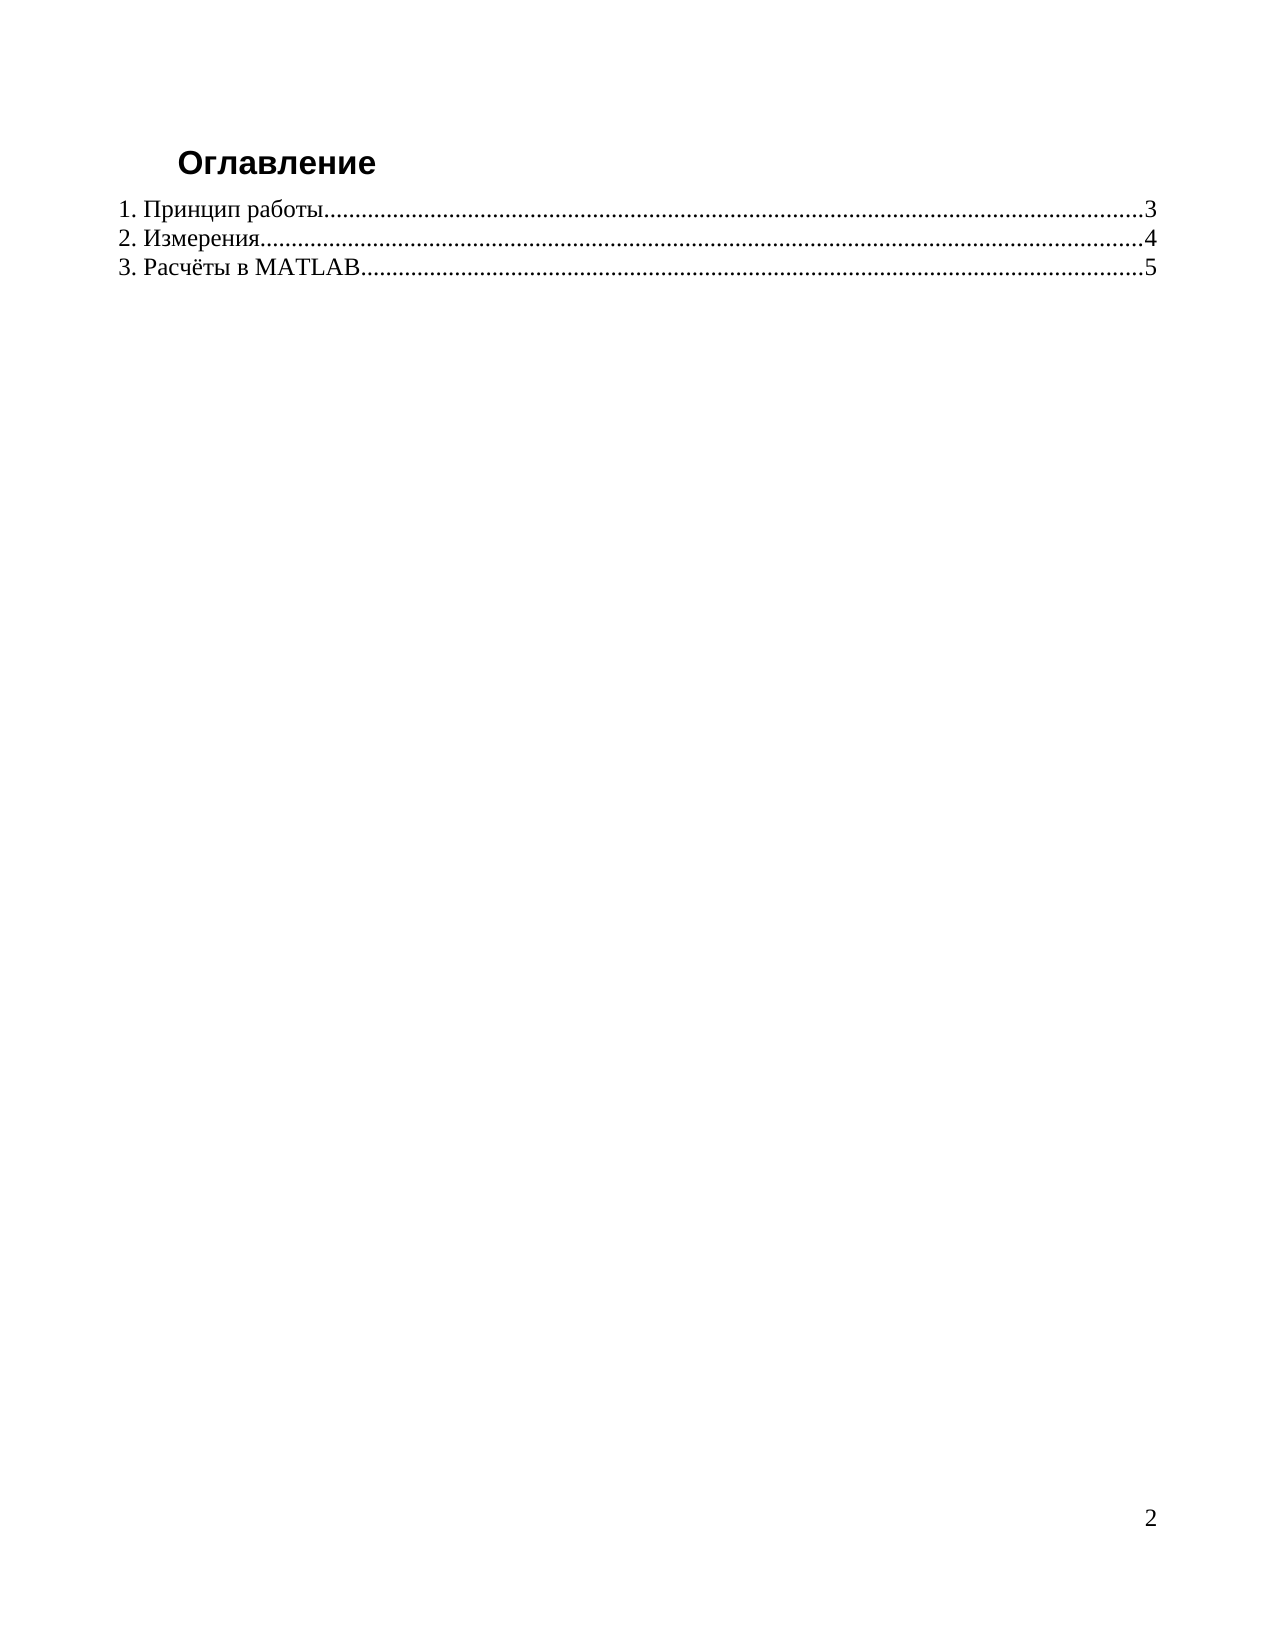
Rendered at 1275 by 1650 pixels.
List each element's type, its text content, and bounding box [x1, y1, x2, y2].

text 1. Принцип работы 3 [118, 194, 1157, 223]
subtitle Оглавление [177, 143, 1157, 182]
text 2. Измерения 4 [118, 223, 1157, 252]
text 3. Расчёты в MATLAB 5 [118, 252, 1157, 280]
